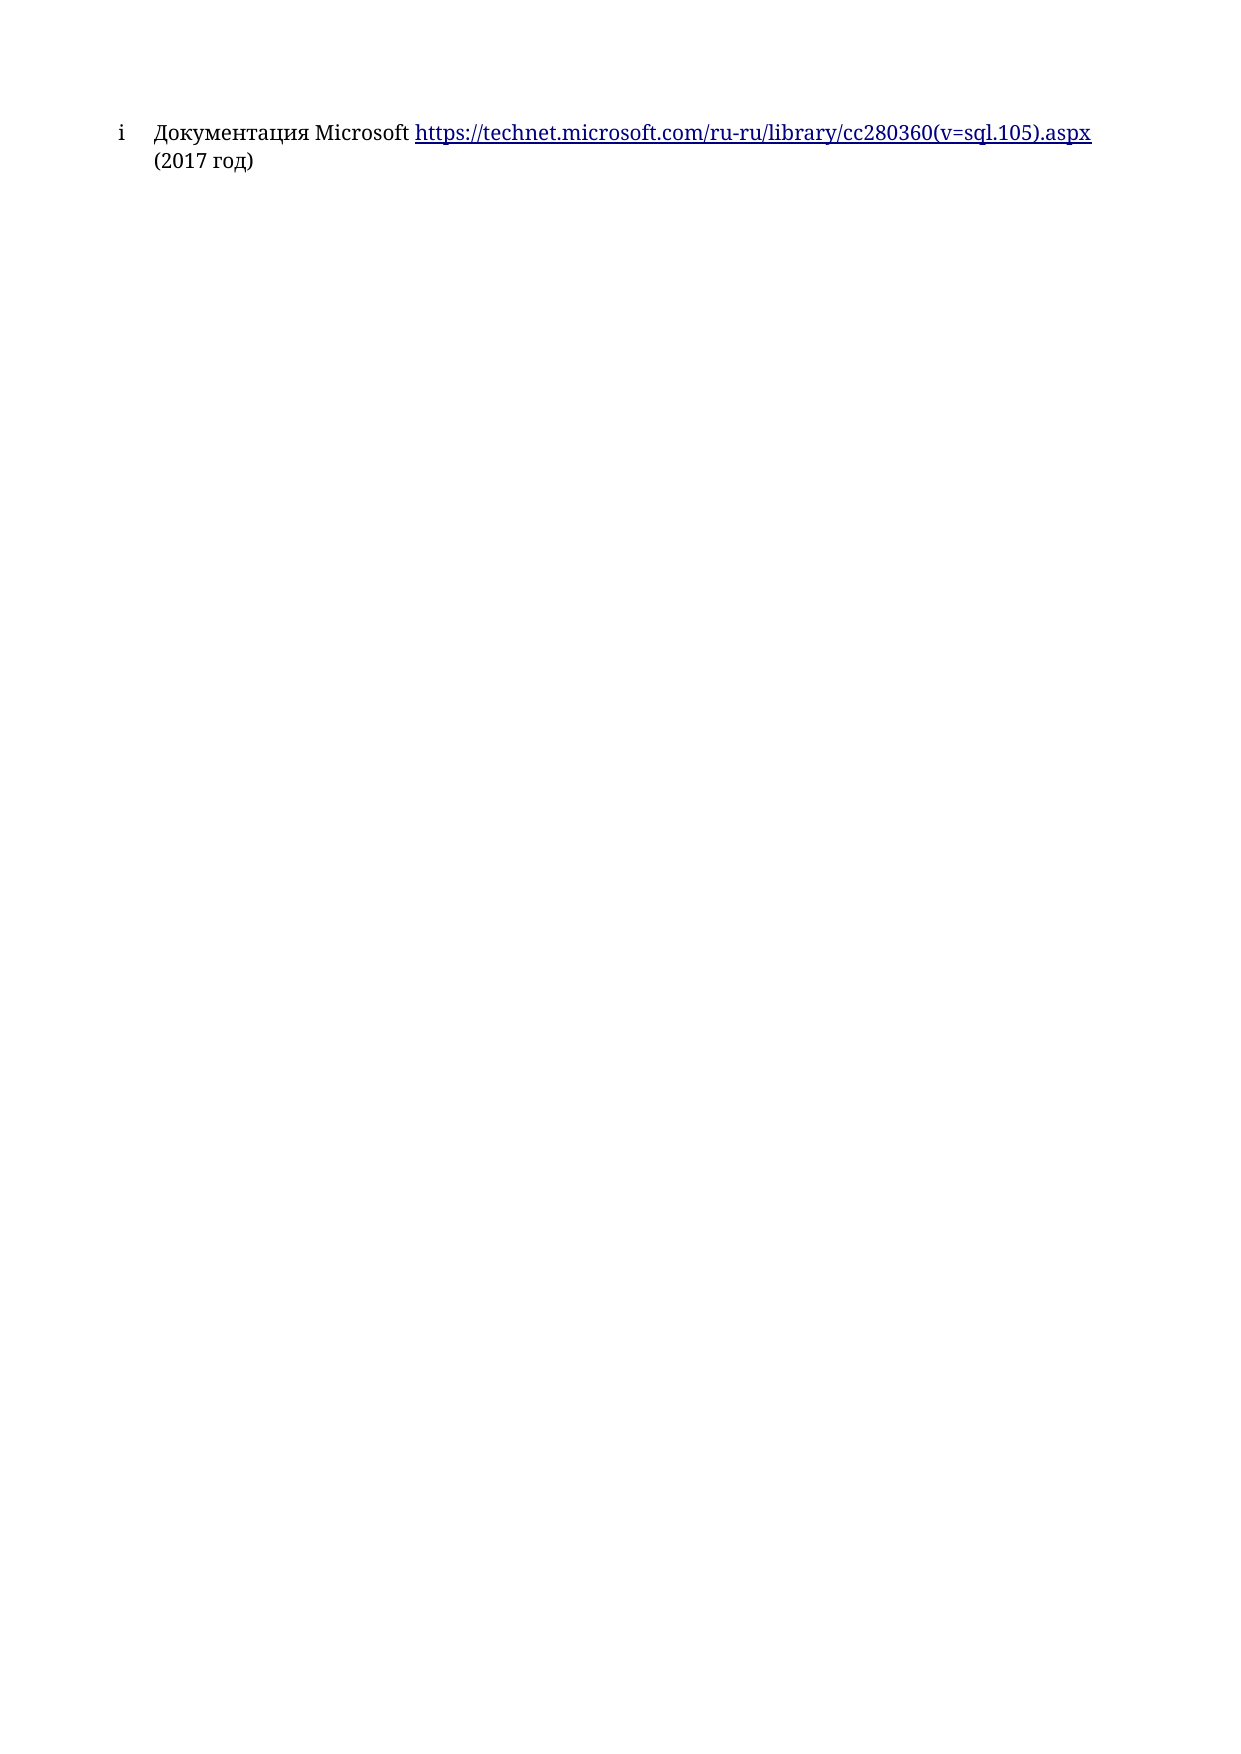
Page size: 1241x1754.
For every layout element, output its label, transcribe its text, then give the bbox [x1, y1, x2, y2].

text Документация Microsoft https://technet.microsoft.com/ru-ru/library/cc280360(v=sql.105).aspx (2017 год) [118, 118, 1122, 175]
